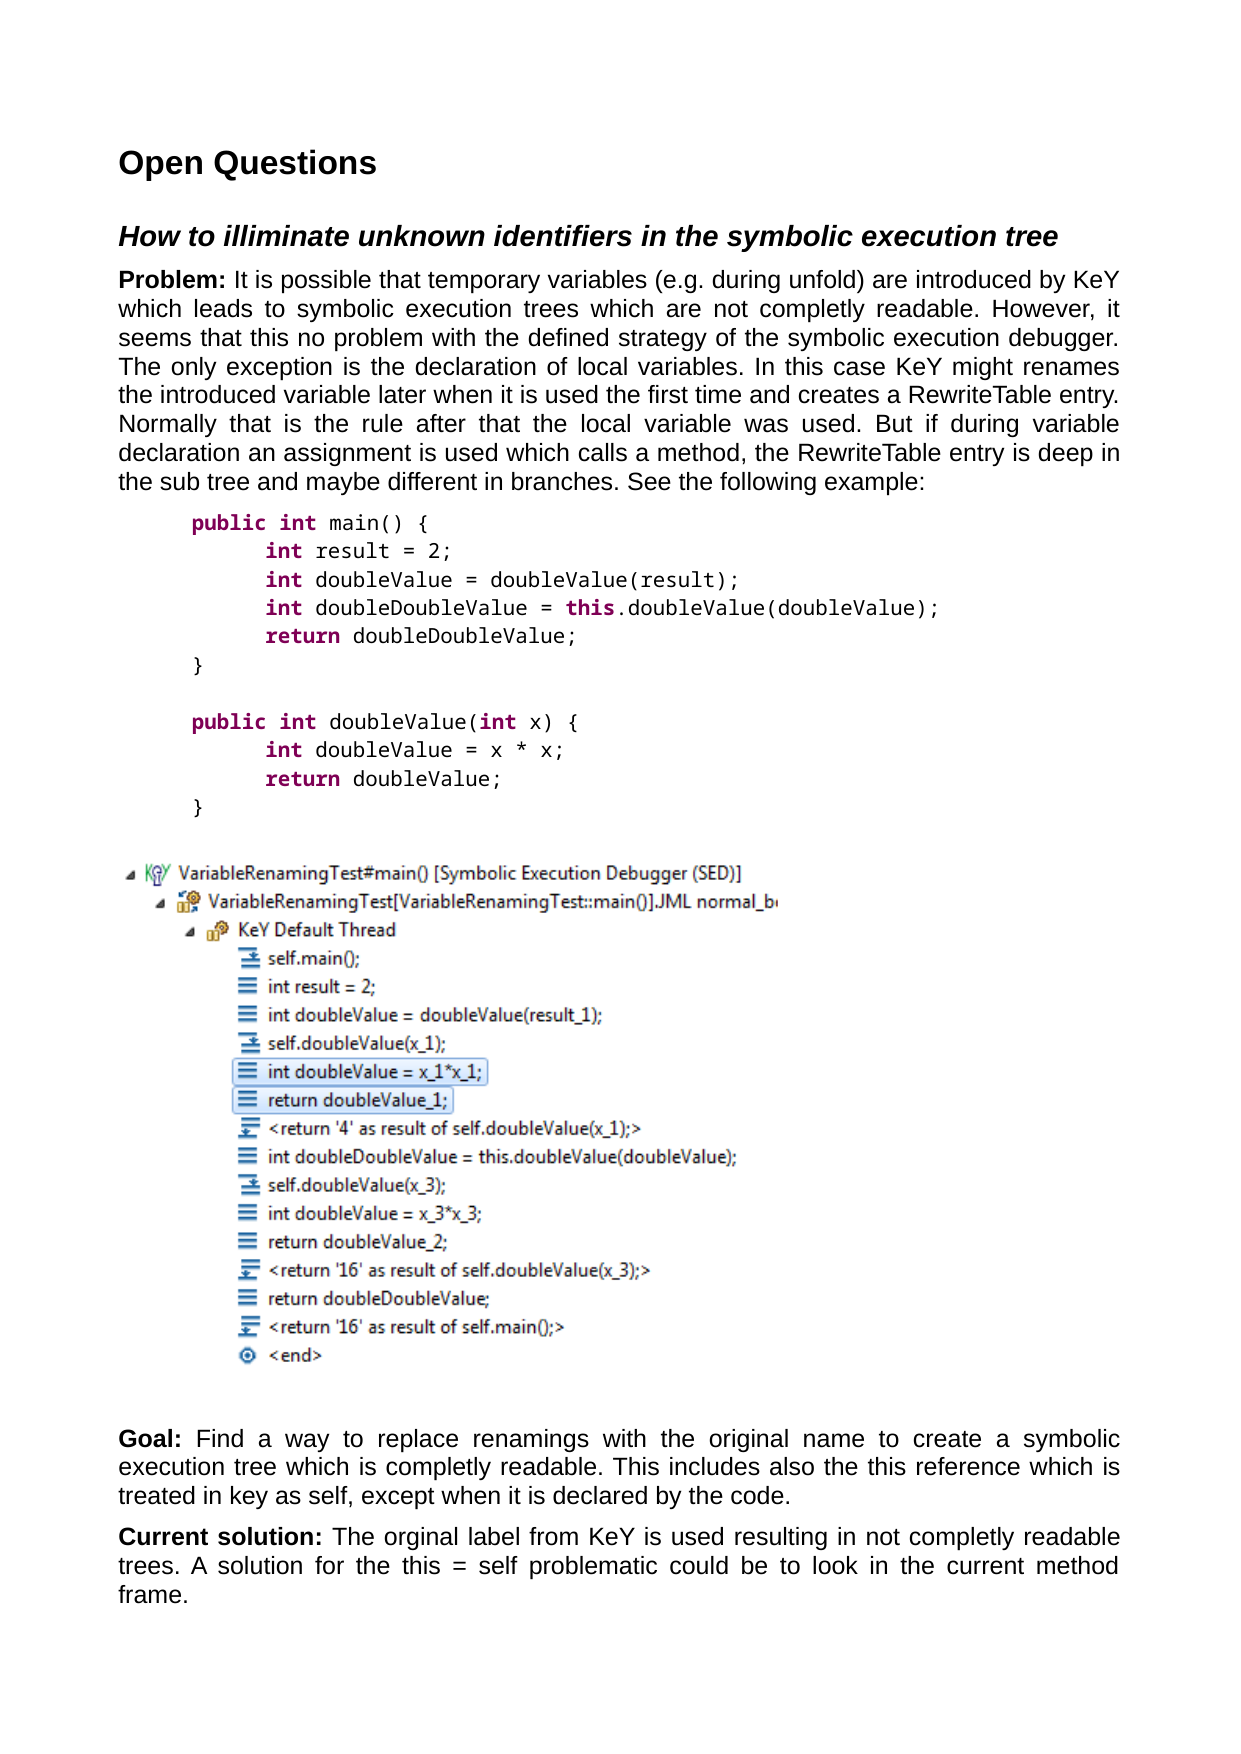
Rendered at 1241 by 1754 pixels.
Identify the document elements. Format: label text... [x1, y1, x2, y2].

text return doubleDoubleValue; [118, 622, 1122, 650]
text int result = 2; [118, 536, 1122, 565]
text } [118, 792, 1122, 821]
text int doubleDoubleValue = this.doubleValue(doubleValue); [118, 593, 1122, 622]
subtitle How to illiminate unknown identifiers in the symbolic execution tree [118, 219, 1122, 253]
subtitle Open Questions [118, 143, 1122, 182]
text int doubleValue = doubleValue(result); [118, 565, 1122, 593]
text return doubleValue; [118, 764, 1122, 792]
text public int doubleValue(int x) { [118, 707, 1122, 735]
text Current solution: The orginal label from KeY is used resulting in not completly readable trees. A solution for the this = self problematic could be to look in the current method frame. [118, 1522, 1122, 1608]
text int doubleValue = x * x; [118, 735, 1122, 764]
text public int main() { [118, 508, 1122, 536]
text Problem: It is possible that temporary variables (e.g. during unfold) are introduced by KeY which leads to symbolic execution trees which are not completly readable. However, it seems that this no problem with the defined strategy of the symbolic execution debugger. The only exception is the declaration of local variables. In this case KeY might renames the introduced variable later when it is used the first time and creates a RewriteTable entry. Normally that is the rule after that the local variable was used. But if during variable declaration an assignment is used which calls a method, the RewriteTable entry is deep in the sub tree and maybe different in branches. See the following example: [118, 265, 1122, 495]
text Goal: Find a way to replace renamings with the original name to create a symbolic execution tree which is completly readable. This includes also the this reference which is treated in key as self, except when it is declared by the code. [118, 1423, 1122, 1510]
text } [118, 650, 1122, 678]
